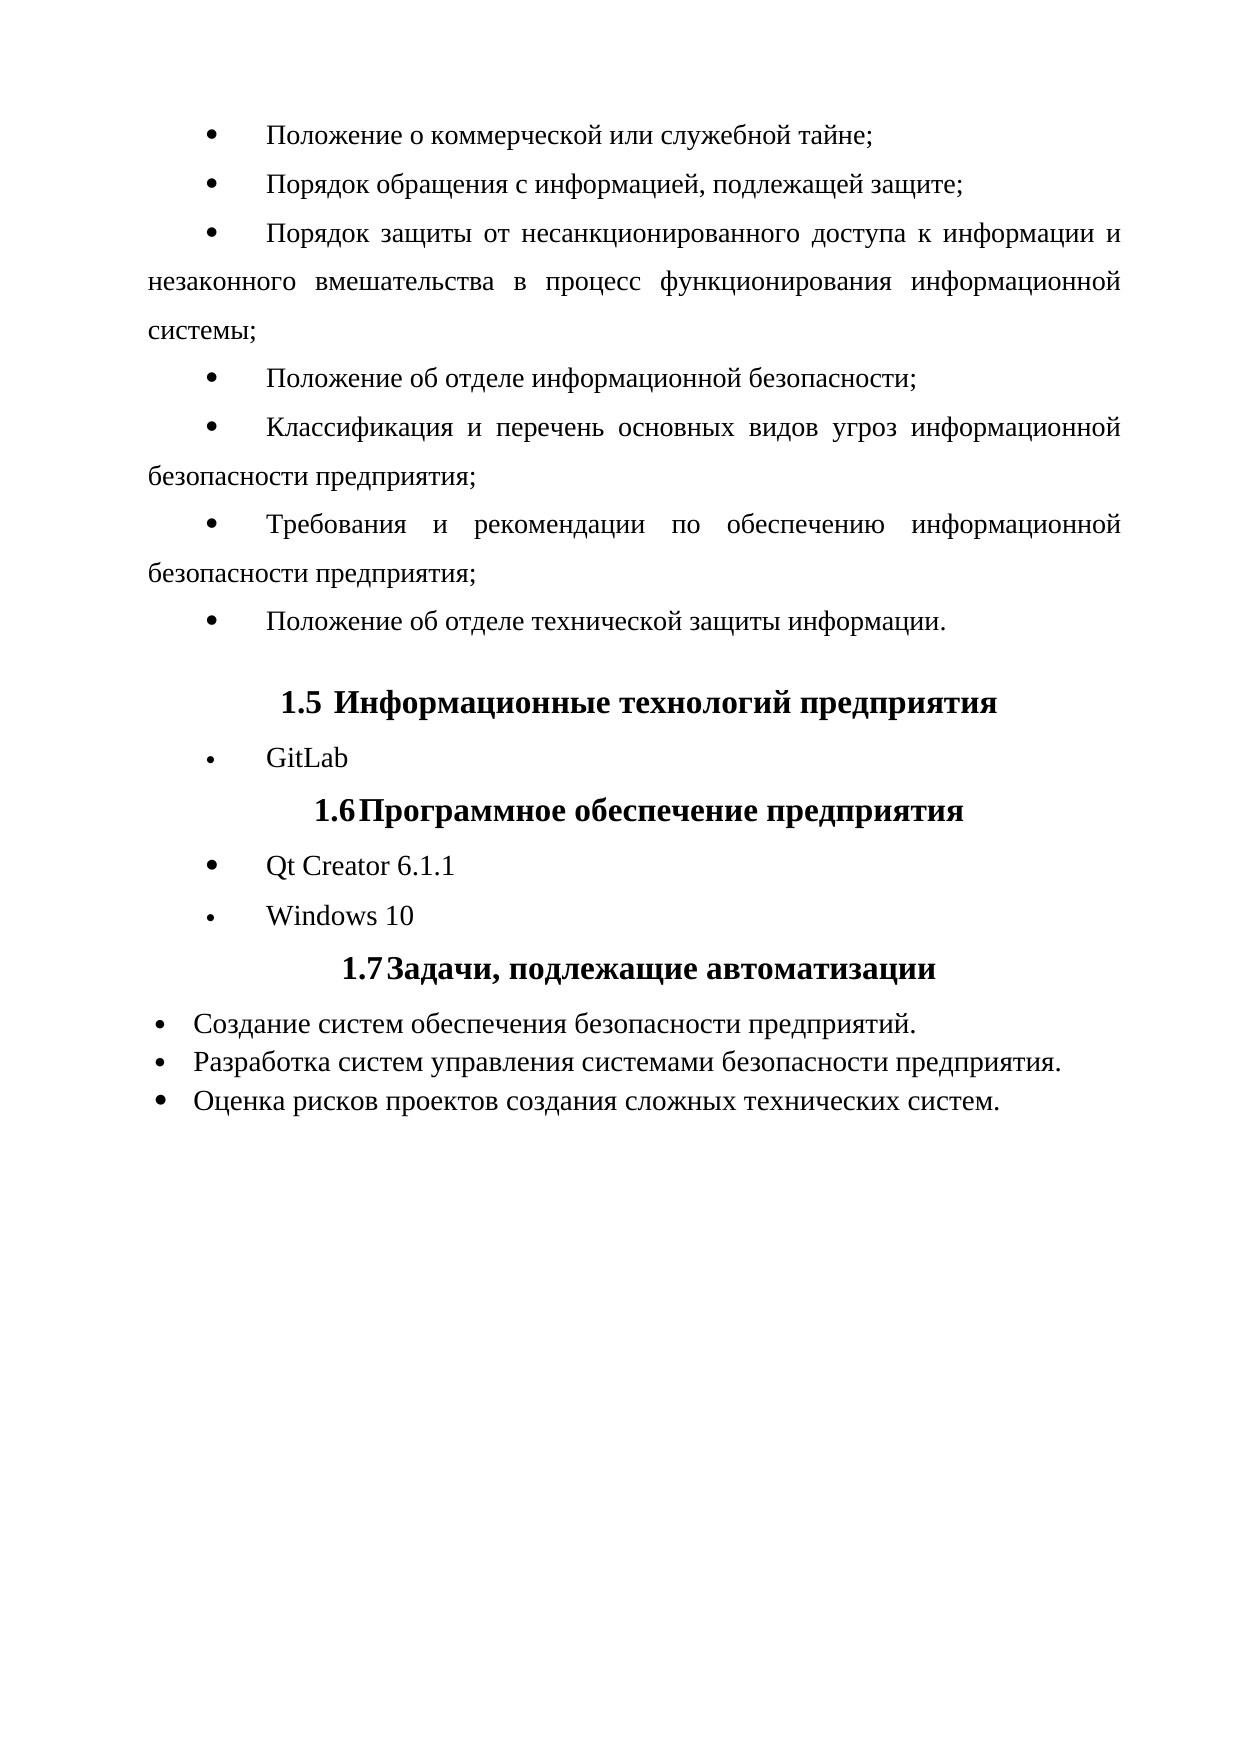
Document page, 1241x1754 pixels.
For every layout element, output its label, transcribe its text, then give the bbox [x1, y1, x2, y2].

list Создание систем обеспечения безопасности предприятий. [156, 1006, 1122, 1039]
list Информационные технологий предприятия [156, 682, 1122, 721]
list Положение об отделе информационной безопасности; [148, 361, 1122, 394]
list Положение об отделе технической защиты информации. [148, 604, 1122, 637]
list Задачи, подлежащие автоматизации [156, 948, 1122, 987]
list Положение о коммерческой или служебной тайне; [148, 118, 1122, 151]
list Классификация и перечень основных видов угроз информационной безопасности предприятия; [148, 410, 1122, 491]
list GitLab [148, 740, 1122, 773]
list Порядок обращения с информацией, подлежащей защите; [148, 167, 1122, 199]
list Оценка рисков проектов создания сложных технических систем. [156, 1083, 1122, 1117]
list Порядок защиты от несанкционированного доступа к информации и незаконного вмешательства в процесс функционирования информационной системы; [148, 216, 1122, 345]
list Требования и рекомендации по обеспечению информационной безопасности предприятия; [148, 507, 1122, 588]
list Windows 10 [148, 898, 1122, 932]
list Qt Creator 6.1.1 [148, 848, 1122, 881]
list Программное обеспечение предприятия [156, 790, 1122, 828]
list Разработка систем управления системами безопасности предприятия. [156, 1044, 1122, 1078]
